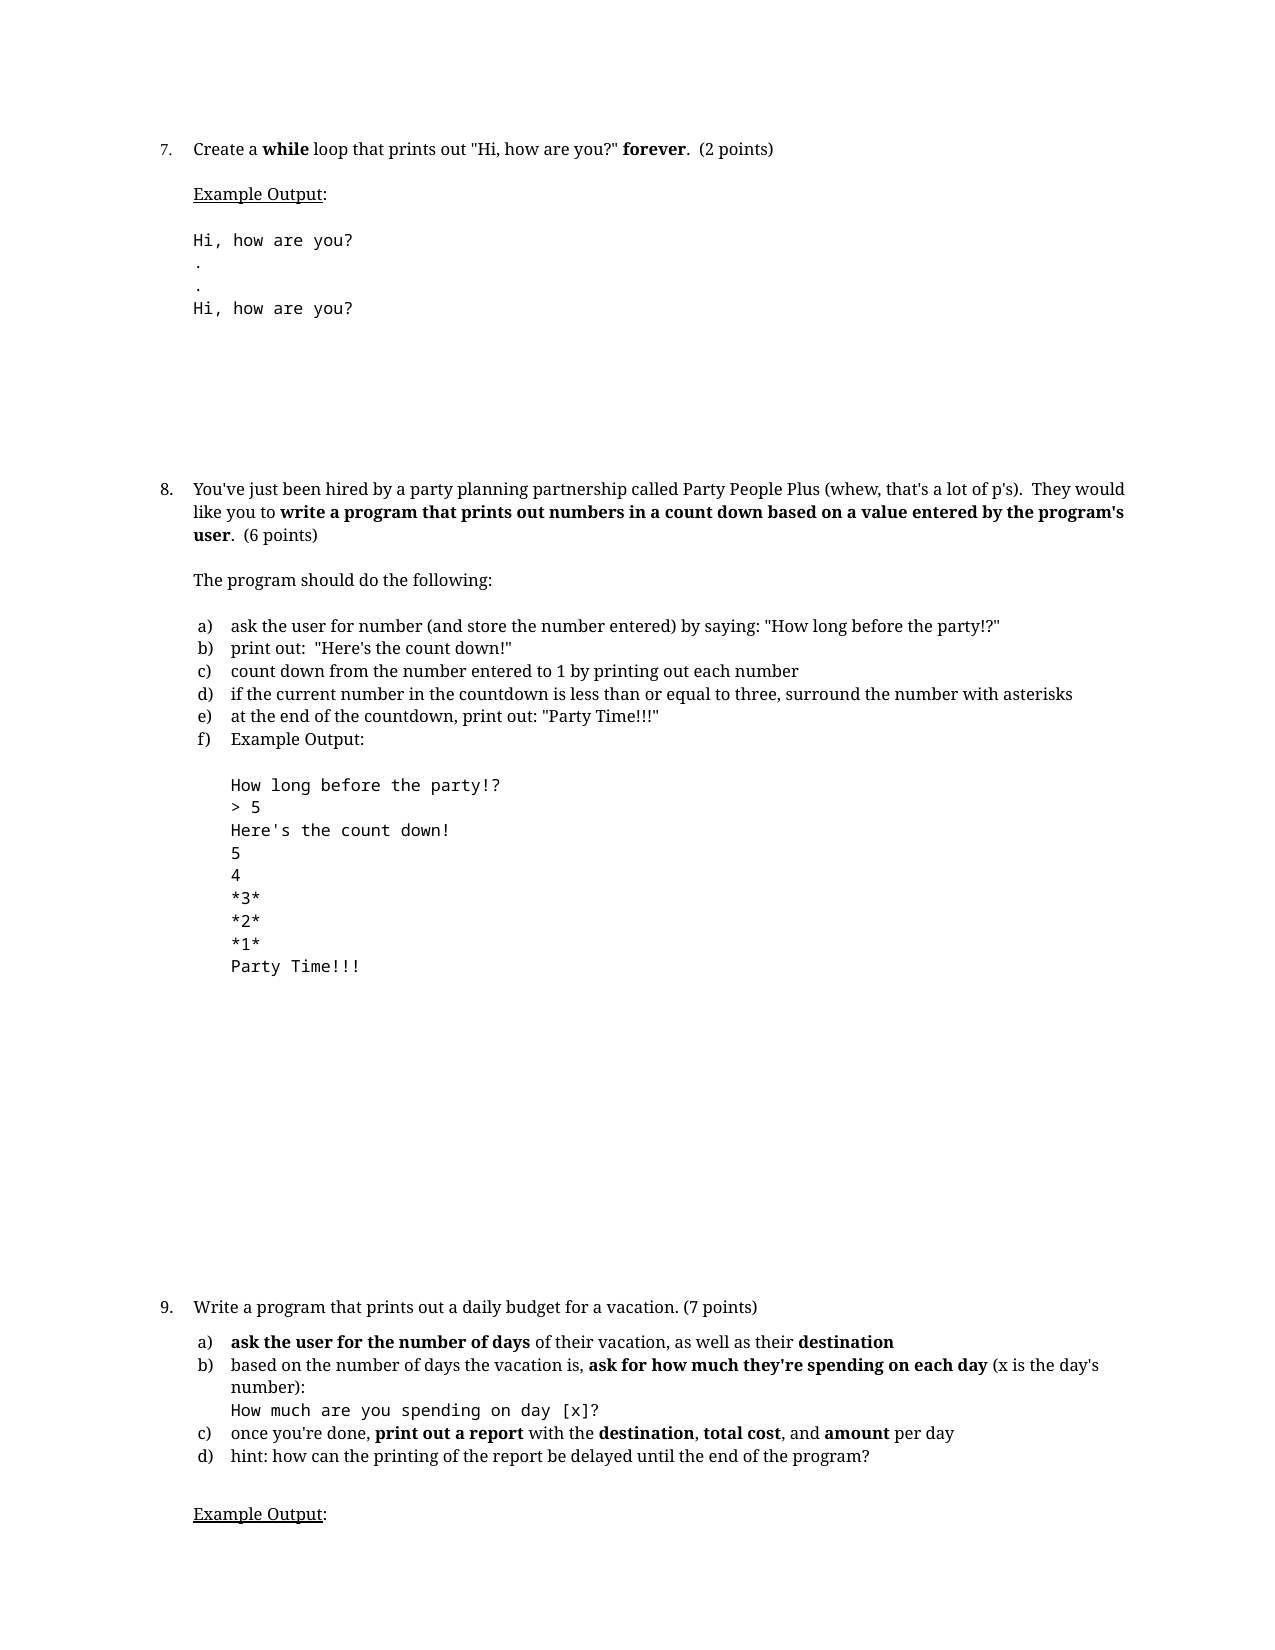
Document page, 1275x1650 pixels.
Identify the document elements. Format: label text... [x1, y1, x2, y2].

list *3* [193, 887, 1157, 909]
list Write a program that prints out a daily budget for a vacation. (7 points) [156, 1295, 1157, 1318]
list Here's the count down! [193, 818, 1157, 841]
list Party Time!!! [193, 955, 1157, 977]
list Create a while loop that prints out "Hi, how are you?" forever. (2 points) Example Output: Hi, how are you? . . Hi, how are you? [156, 137, 1157, 319]
list hint: how can the printing of the report be delayed until the end of the program? [193, 1444, 1157, 1489]
list 4 [193, 864, 1157, 887]
list count down from the number entered to 1 by printing out each number [193, 659, 1157, 682]
list based on the number of days the vacation is, ask for how much they're spending on each day (x is the day's number): How much are you spending on day [x]? [193, 1353, 1157, 1421]
list once you're done, print out a report with the destination, total cost, and amount per day [193, 1421, 1157, 1444]
list at the end of the countdown, print out: "Party Time!!!" [193, 705, 1157, 728]
list ask the user for number (and store the number entered) by saying: "How long before the party!?" [193, 614, 1157, 637]
list *1* [193, 932, 1157, 955]
list > 5 [193, 796, 1157, 818]
list How long before the party!? [193, 773, 1157, 796]
list 5 [193, 841, 1157, 864]
list if the current number in the countdown is less than or equal to three, surround the number with asterisks [193, 682, 1157, 705]
list Example Output: [156, 1502, 1157, 1525]
list ask the user for the number of days of their vacation, as well as their destination [193, 1331, 1157, 1353]
list print out: "Here's the count down!" [193, 637, 1157, 659]
list Example Output: [193, 728, 1157, 750]
list *2* [193, 909, 1157, 932]
list You've just been hired by a party planning partnership called Party People Plus (whew, that's a lot of p's). They would like you to write a program that prints out numbers in a count down based on a value entered by the program's user. (6 points) The program should do the following: [156, 478, 1157, 614]
